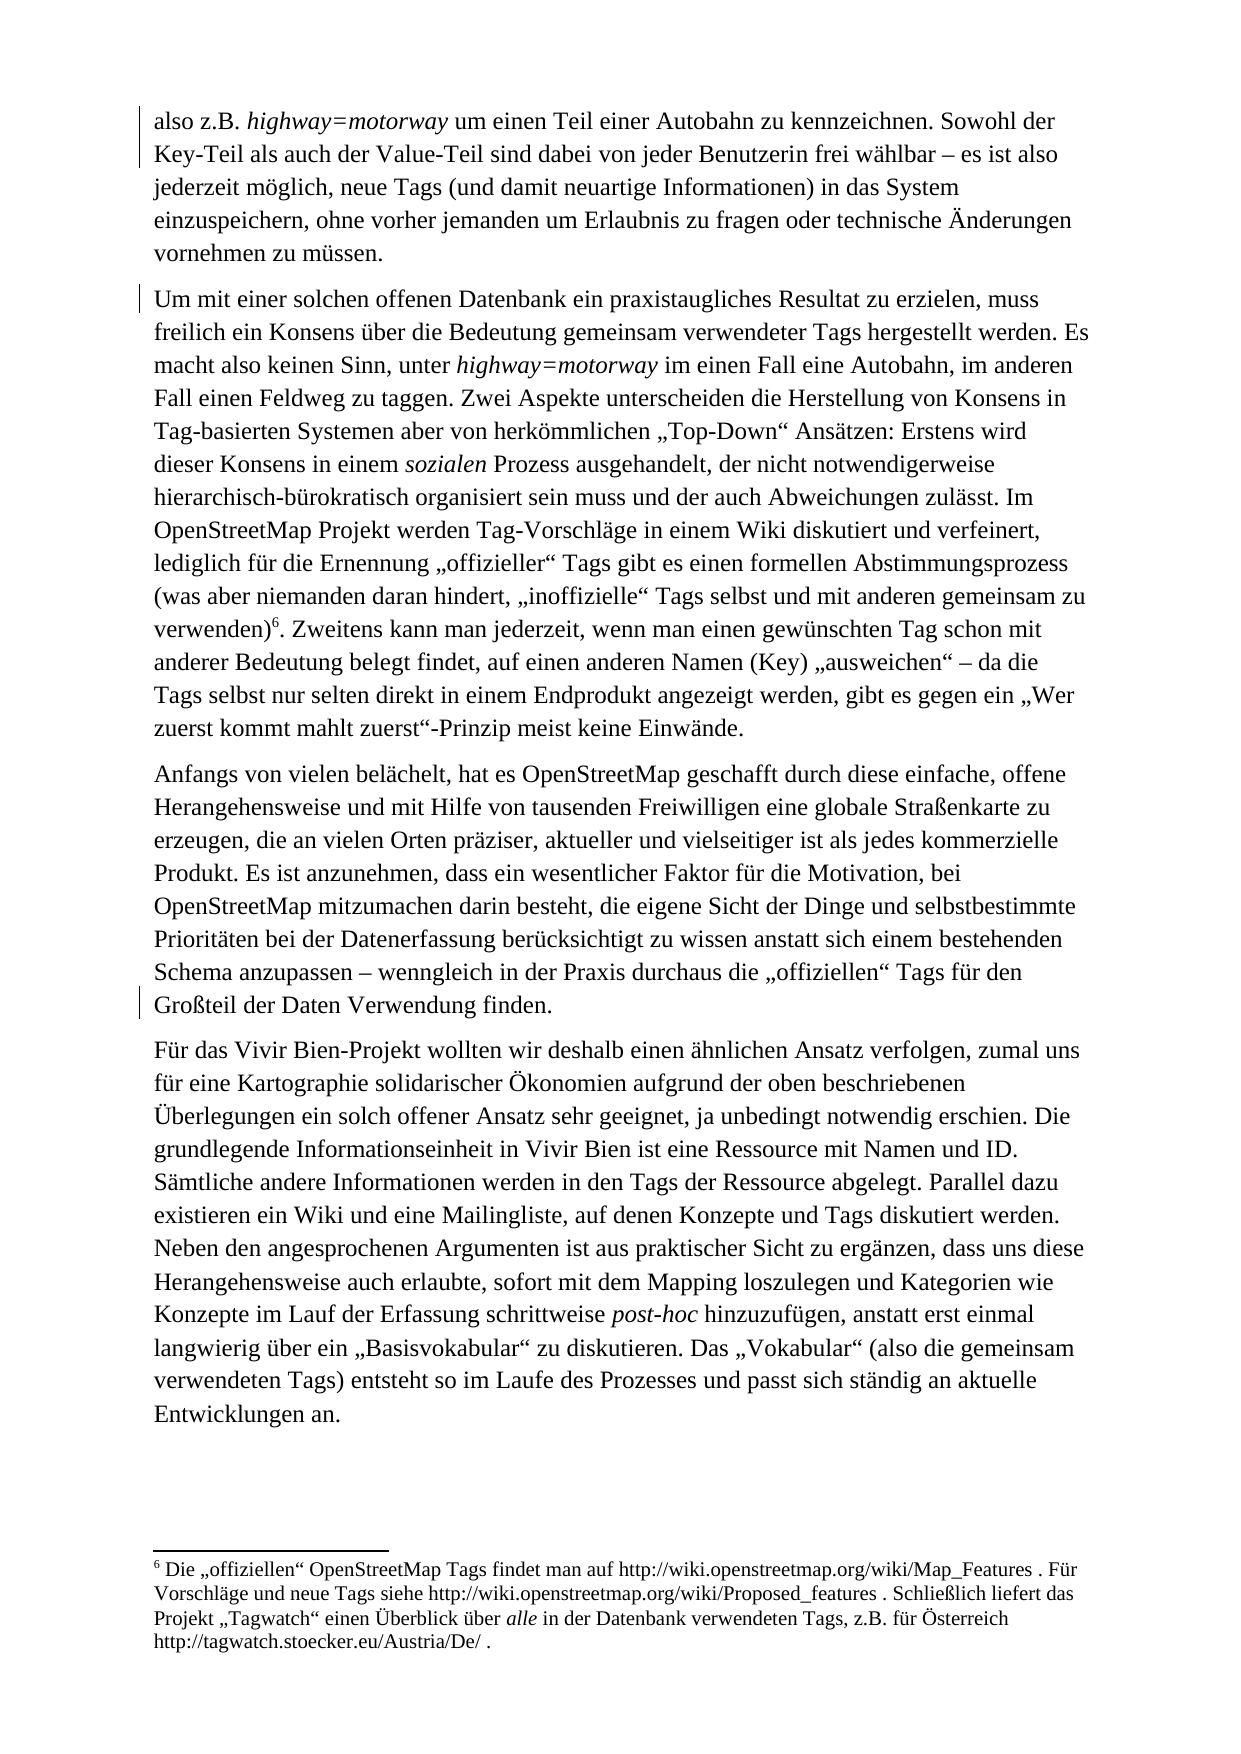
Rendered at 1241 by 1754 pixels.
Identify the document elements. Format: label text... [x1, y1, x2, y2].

text Für das Vivir Bien-Projekt wollten wir deshalb einen ähnlichen Ansatz verfolgen, zumal uns für eine Kartographie solidarischer Ökonomien aufgrund der oben beschriebenen Überlegungen ein solch offener Ansatz sehr geeignet, ja unbedingt notwendig erschien. Die grundlegende Informationseinheit in Vivir Bien ist eine Ressource mit Namen und ID. Sämtliche andere Informationen werden in den Tags der Ressource abgelegt. Parallel dazu existieren ein Wiki und eine Mailingliste, auf denen Konzepte und Tags diskutiert werden. Neben den angesprochenen Argumenten ist aus praktischer Sicht zu ergänzen, dass uns diese Herangehensweise auch erlaubte, sofort mit dem Mapping loszulegen und Kategorien wie Konzepte im Lauf der Erfassung schrittweise post-hoc hinzuzufügen, anstatt erst einmal langwierig über ein „Basisvokabular“ zu diskutieren. Das „Vokabular“ (also die gemeinsam verwendeten Tags) entsteht so im Laufe des Prozesses und passt sich ständig an aktuelle Entwicklungen an. [153, 1035, 1092, 1427]
text Anfangs von vielen belächelt, hat es OpenStreetMap geschafft durch diese einfache, offene Herangehensweise und mit Hilfe von tausenden Freiwilligen eine globale Straßenkarte zu erzeugen, die an vielen Orten präziser, aktueller und vielseitiger ist als jedes kommerzielle Produkt. Es ist anzunehmen, dass ein wesentlicher Faktor für die Motivation, bei OpenStreetMap mitzumachen darin besteht, die eigene Sicht der Dinge und selbstbestimmte Prioritäten bei der Datenerfassung berücksichtigt zu wissen anstatt sich einem bestehenden Schema anzupassen – wenngleich in der Praxis durchaus die „offiziellen“ Tags für den Großteil der Daten Verwendung finden. [153, 759, 1092, 1019]
text Um mit einer solchen offenen Datenbank ein praxistaugliches Resultat zu erzielen, muss freilich ein Konsens über die Bedeutung gemeinsam verwendeter Tags hergestellt werden. Es macht also keinen Sinn, unter highway=motorway im einen Fall eine Autobahn, im anderen Fall einen Feldweg zu taggen. Zwei Aspekte unterscheiden die Herstellung von Konsens in Tag-basierten Systemen aber von herkömmlichen „Top-Down“ Ansätzen: Erstens wird dieser Konsens in einem sozialen Prozess ausgehandelt, der nicht notwendigerweise hierarchisch-bürokratisch organisiert sein muss und der auch Abweichungen zulässt. Im OpenStreetMap Projekt werden Tag-Vorschläge in einem Wiki diskutiert und verfeinert, lediglich für die Ernennung „offizieller“ Tags gibt es einen formellen Abstimmungsprozess (was aber niemanden daran hindert, „inoffizielle“ Tags selbst und mit anderen gemeinsam zu verwenden). Zweitens kann man jederzeit, wenn man einen gewünschten Tag schon mit anderer Bedeutung belegt findet, auf einen anderen Namen (Key) „ausweichen“ – da die Tags selbst nur selten direkt in einem Endprodukt angezeigt werden, gibt es gegen ein „Wer zuerst kommt mahlt zuerst“-Prinzip meist keine Einwände. [153, 284, 1092, 742]
text Die „offiziellen“ OpenStreetMap Tags findet man auf http://wiki.openstreetmap.org/wiki/Map_Features . Für Vorschläge und neue Tags siehe http://wiki.openstreetmap.org/wiki/Proposed_features . Schließlich liefert das Projekt „Tagwatch“ einen Überblick über alle in der Datenbank verwendeten Tags, z.B. für Österreich http://tagwatch.stoecker.eu/Austria/De/ . [153, 1557, 1092, 1653]
text also z.B. highway=motorway um einen Teil einer Autobahn zu kennzeichnen. Sowohl der Key-Teil als auch der Value-Teil sind dabei von jeder Benutzerin frei wählbar – es ist also jederzeit möglich, neue Tags (und damit neuartige Informationen) in das System einzuspeichern, ohne vorher jemanden um Erlaubnis zu fragen oder technische Änderungen vornehmen zu müssen. [153, 106, 1092, 267]
